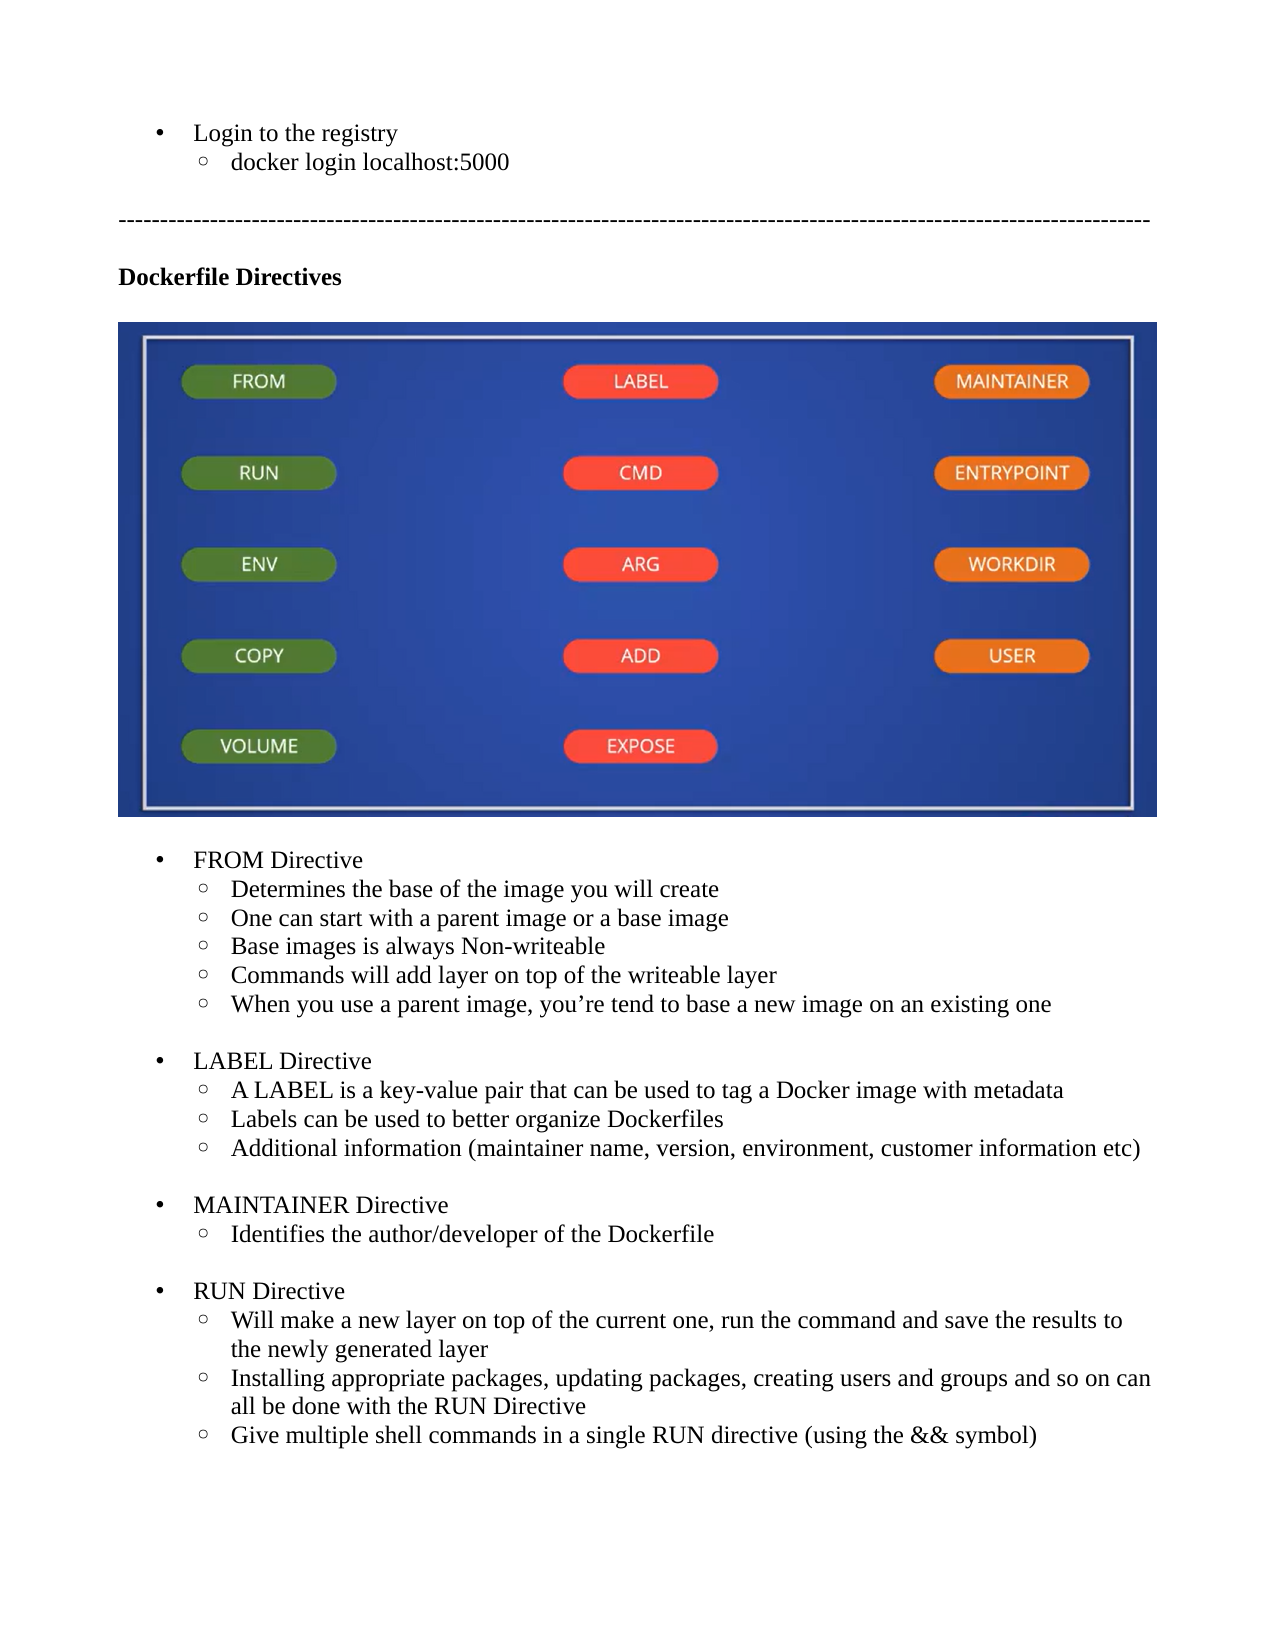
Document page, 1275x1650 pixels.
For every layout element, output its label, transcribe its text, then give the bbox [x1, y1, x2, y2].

picture [118, 322, 1157, 817]
text Dockerfile Directives [118, 262, 1157, 291]
list RUN Directive [156, 1276, 1157, 1305]
list Commands will add layer on top of the writeable layer [193, 960, 1157, 989]
list A LABEL is a key-value pair that can be used to tag a Docker image with metadata [193, 1075, 1157, 1104]
list When you use a parent image, you’re tend to base a new image on an existing one [193, 989, 1157, 1018]
list Installing appropriate packages, updating packages, creating users and groups and so on can all be done with the RUN Directive [193, 1363, 1157, 1420]
list Additional information (maintainer name, version, environment, customer information etc) [193, 1133, 1157, 1161]
list Login to the registry [156, 118, 1157, 147]
list Base images is always Non-writeable [193, 931, 1157, 960]
list Labels can be used to better organize Dockerfiles [193, 1104, 1157, 1133]
list LABEL Directive [156, 1046, 1157, 1075]
list Identifies the author/developer of the Dockerfile [193, 1219, 1157, 1248]
list FROM Directive [156, 845, 1157, 874]
list One can start with a parent image or a base image [193, 903, 1157, 931]
list MAINTAINER Directive [156, 1190, 1157, 1219]
list Give multiple shell commands in a single RUN directive (using the && symbol) [193, 1420, 1157, 1449]
text ---------------------------------------------------------------------------------------------------------------------------- [118, 204, 1157, 233]
list Determines the base of the image you will create [193, 874, 1157, 903]
list docker login localhost:5000 [193, 147, 1157, 176]
list Will make a new layer on top of the current one, run the command and save the results to the newly generated layer [193, 1305, 1157, 1363]
